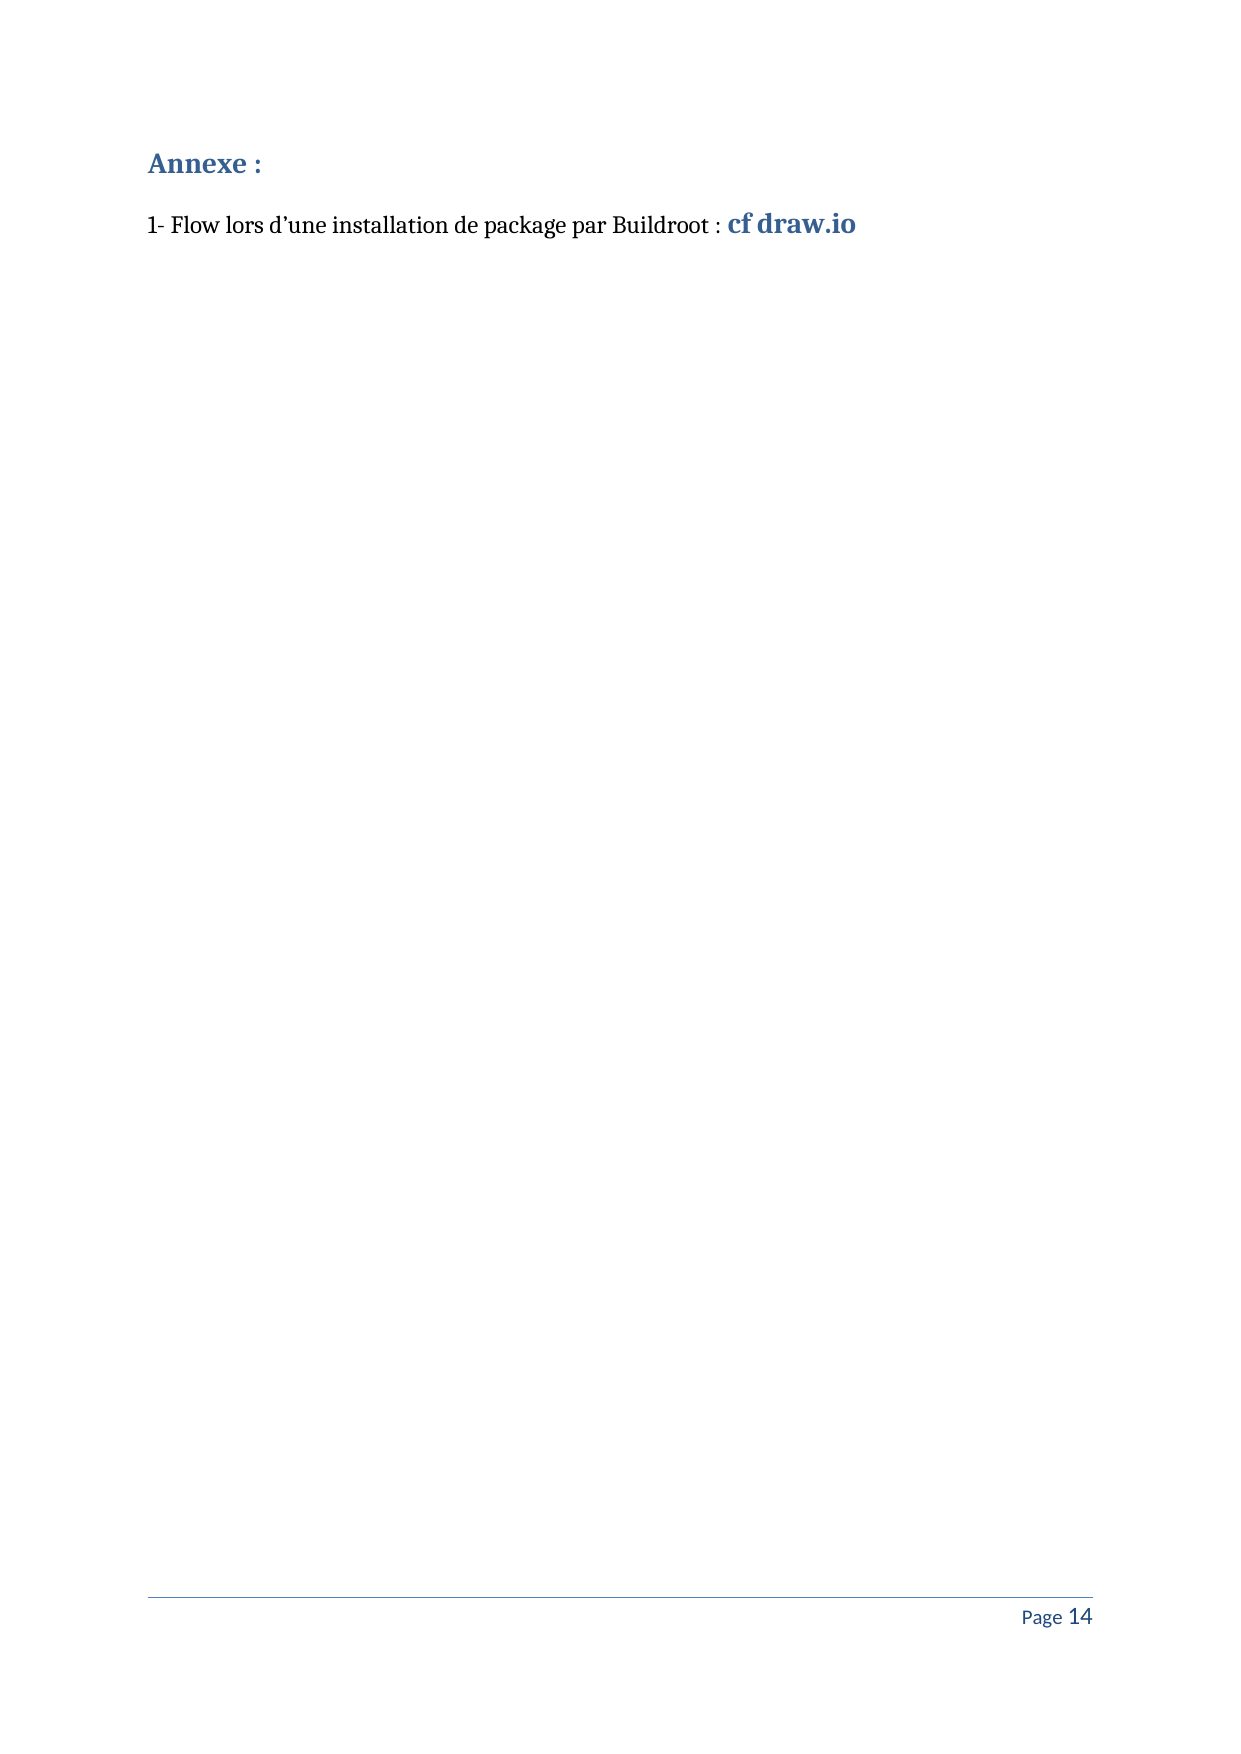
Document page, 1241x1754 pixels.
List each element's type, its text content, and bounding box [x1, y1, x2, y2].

text Annexe : [148, 148, 1093, 181]
text 1- Flow lors d’une installation de package par Buildroot : cf draw.io [148, 207, 1093, 241]
